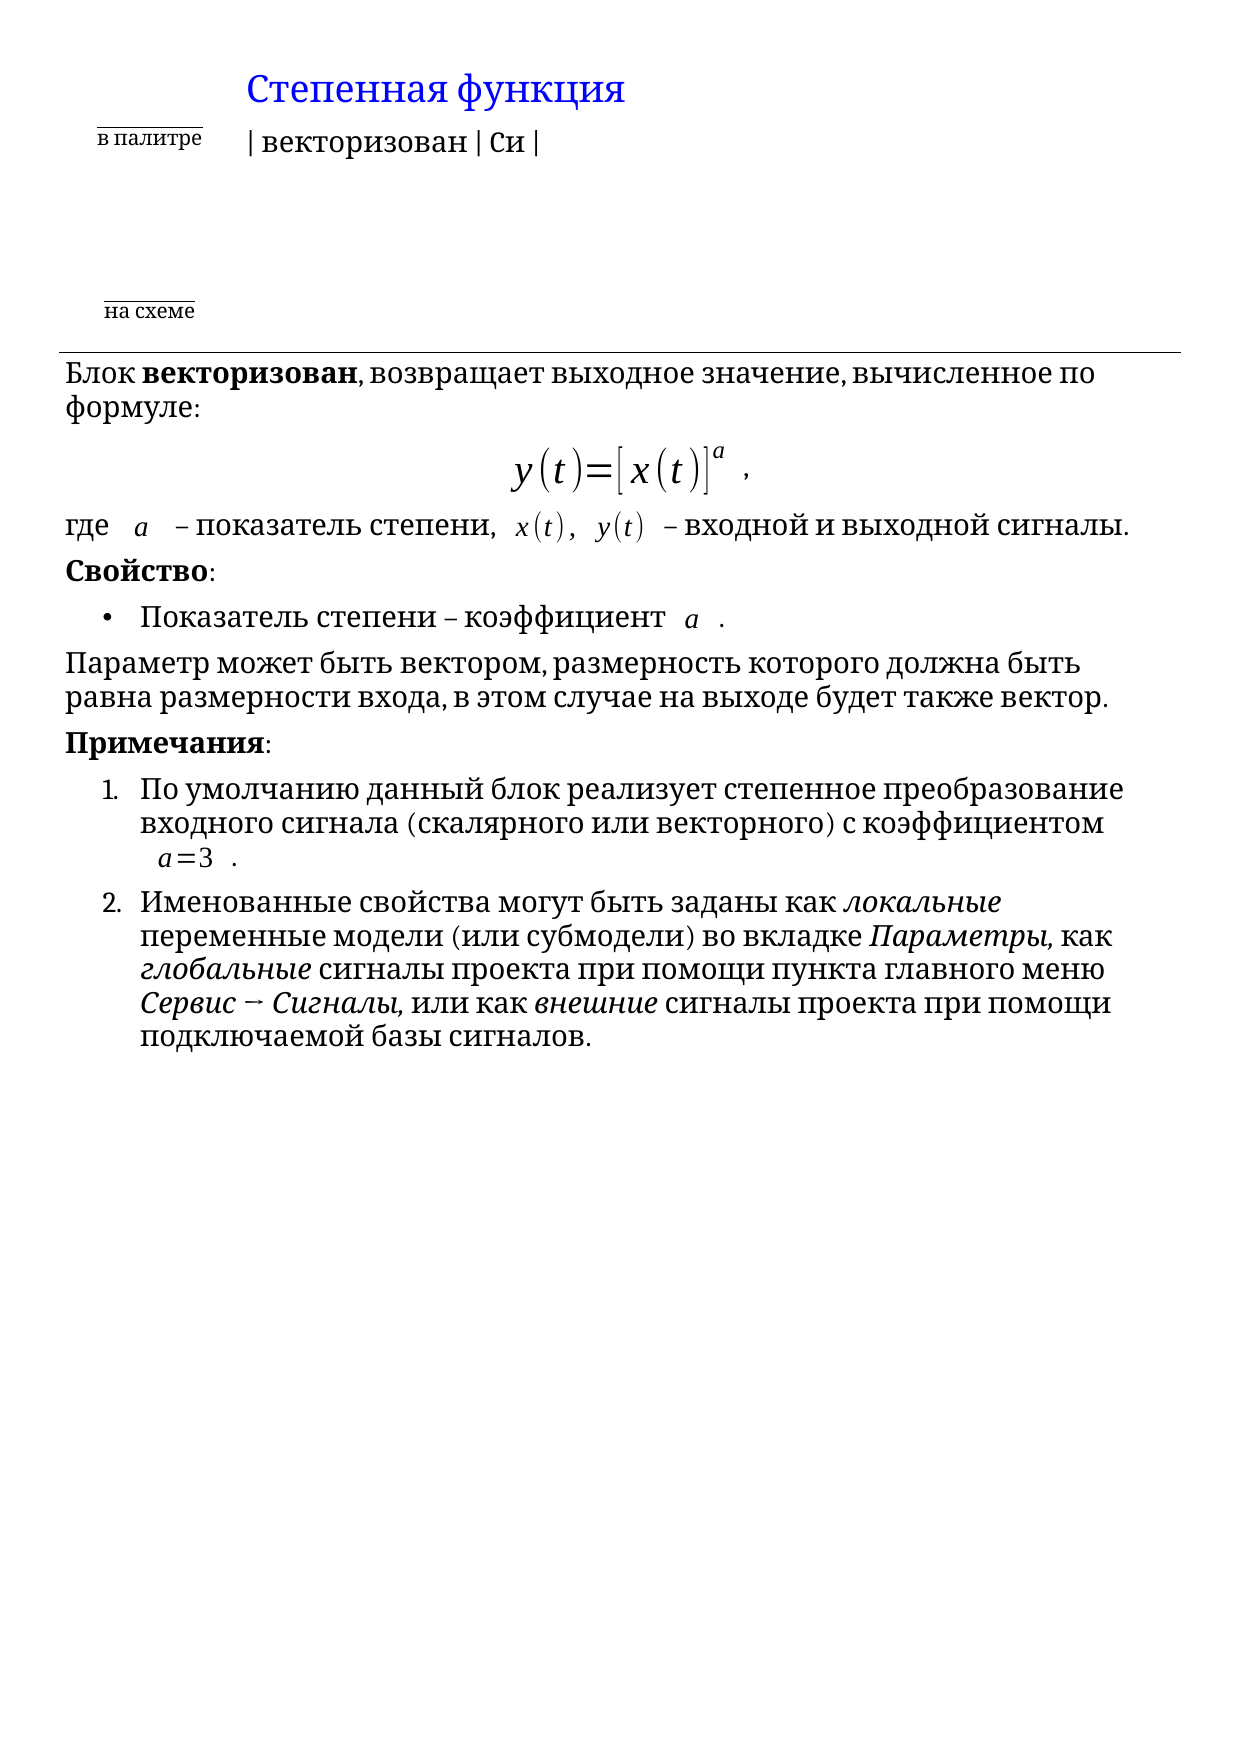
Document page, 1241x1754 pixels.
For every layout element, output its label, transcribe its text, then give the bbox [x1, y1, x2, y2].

table_cell [240, 178, 1181, 294]
table_cell на схеме [59, 294, 240, 352]
table_cell в палитре [59, 121, 240, 178]
table_header [59, 59, 240, 121]
table_header Степенная функция [240, 59, 1181, 121]
table_cell Блок векторизован, возвращает выходное значение, вычисленное по формуле: , где – показатель степени,– входной и выходной сигналы. Свойство: Показатель степени – коэффициент. Параметр может быть вектором, размерность которого должна быть равна размерности входа, в этом случае на выходе будет также вектор. Примечания: По умолчанию данный блок реализует степенное преобразование входного сигнала (скалярного или векторного) с коэффициентом. Именованные свойства могут быть заданы как локальные переменные модели (или субмодели) во вкладке Параметры, как глобальные сигналы проекта при помощи пункта главного меню Сервис → Сигналы, или как внешние сигналы проекта при помощи подключаемой базы сигналов. [59, 353, 1181, 1072]
table_cell [59, 178, 240, 294]
table_cell | векторизован | Cи | [240, 121, 1181, 178]
table_cell [240, 294, 1181, 352]
